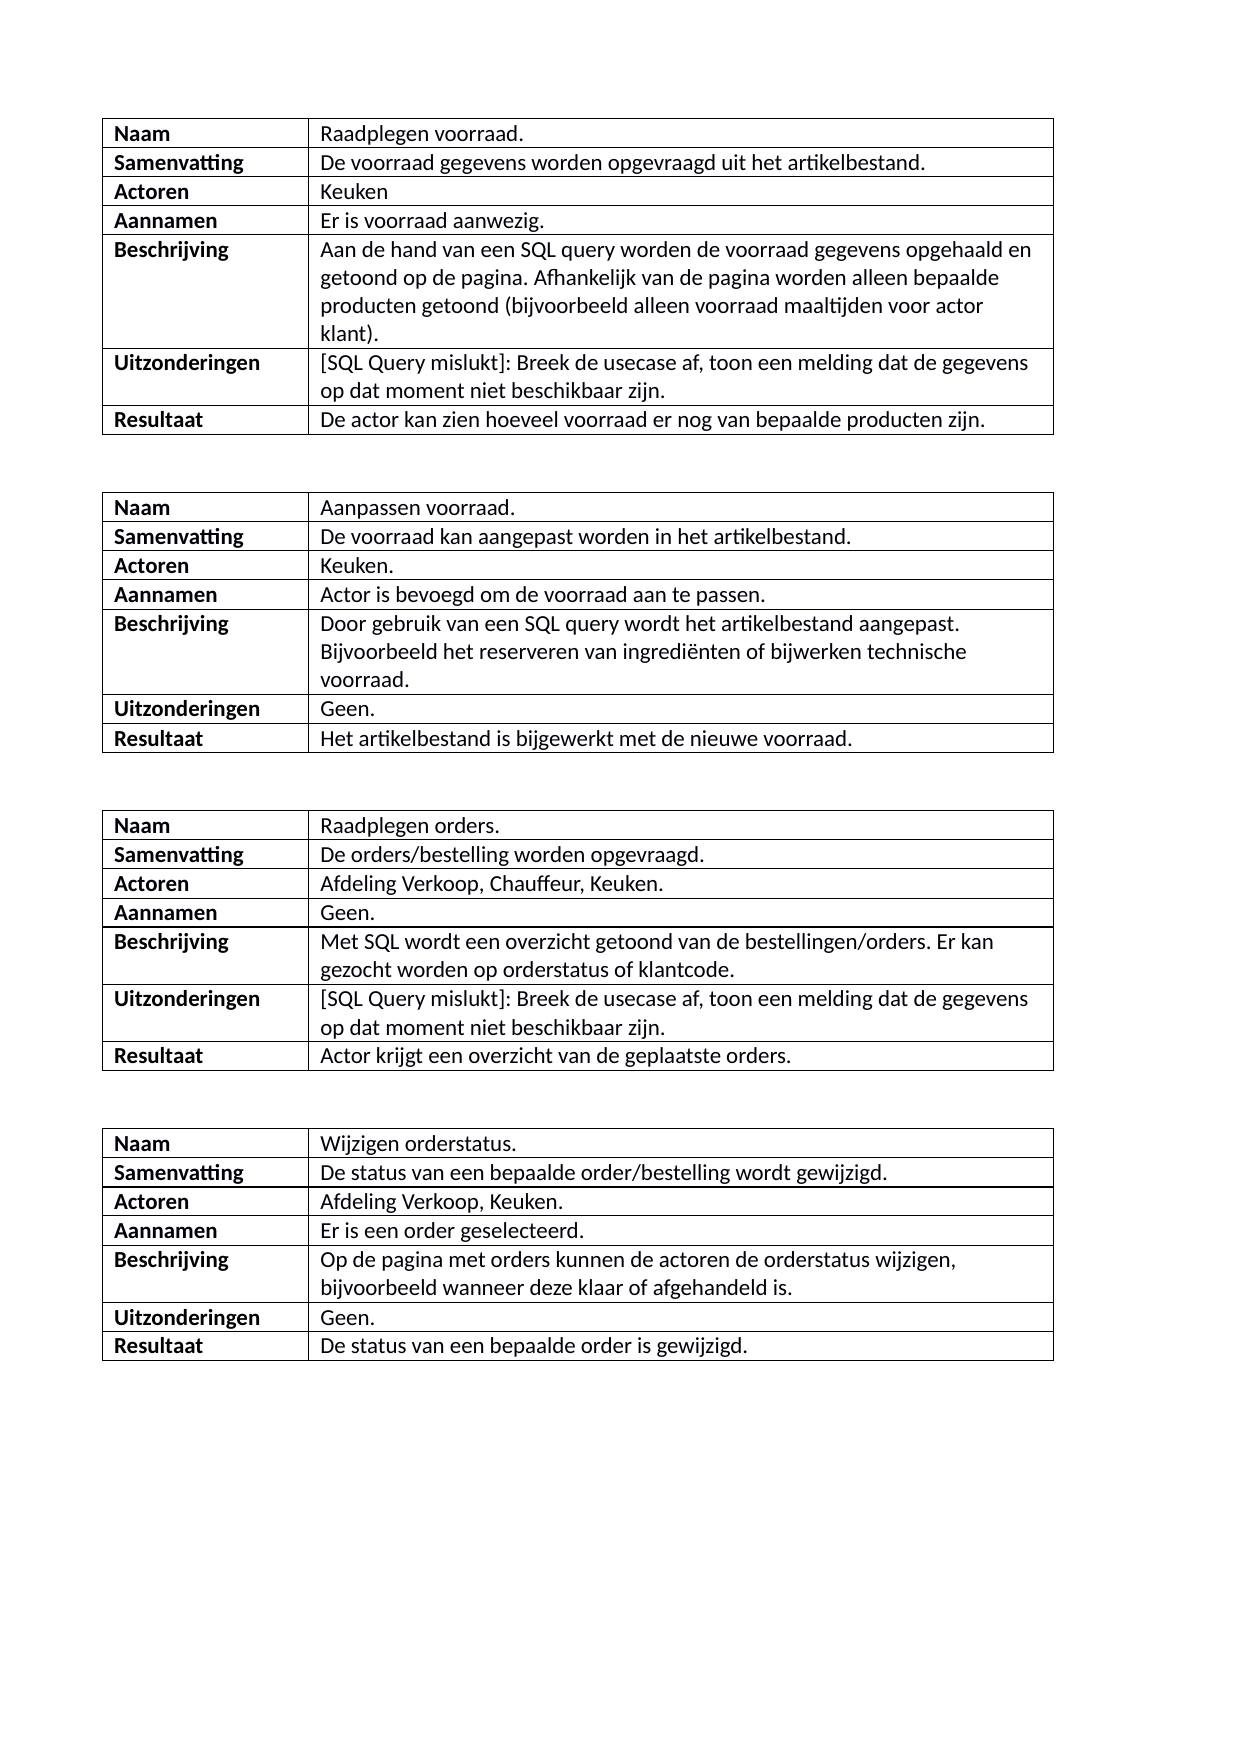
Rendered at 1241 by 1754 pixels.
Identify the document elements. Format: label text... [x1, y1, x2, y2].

table_header Naam [103, 1129, 308, 1157]
table_cell Aan de hand van een SQL query worden de voorraad gegevens opgehaald en getoond op de pagina. Afhankelijk van de pagina worden alleen bepaalde producten getoond (bijvoorbeeld alleen voorraad maaltijden voor actor klant). [309, 235, 1053, 347]
table_cell Door gebruik van een SQL query wordt het artikelbestand aangepast. Bijvoorbeeld het reserveren van ingrediënten of bijwerken technische voorraad. [309, 610, 1053, 693]
table_cell Resultaat [103, 1332, 308, 1360]
table_cell Samenvatting [103, 522, 308, 550]
table_cell Uitzonderingen [103, 695, 308, 723]
table_cell Actor krijgt een overzicht van de geplaatste orders. [309, 1042, 1053, 1070]
table_cell Uitzonderingen [103, 349, 308, 404]
table_cell Er is voorraad aanwezig. [309, 206, 1053, 234]
table_cell Met SQL wordt een overzicht getoond van de bestellingen/orders. Er kan gezocht worden op orderstatus of klantcode. [309, 928, 1053, 983]
table_cell [SQL Query mislukt]: Breek de usecase af, toon een melding dat de gegevens op dat moment niet beschikbaar zijn. [309, 985, 1053, 1041]
table_cell Aannamen [103, 899, 308, 926]
table_cell Samenvatting [103, 840, 308, 868]
table_cell Aannamen [103, 206, 308, 234]
table_header Raadplegen voorraad. [309, 119, 1053, 147]
table_cell Uitzonderingen [103, 1303, 308, 1331]
table_header Naam [103, 493, 308, 521]
table_cell Beschrijving [103, 610, 308, 693]
table_cell De status van een bepaalde order is gewijzigd. [309, 1332, 1053, 1360]
table_cell Aannamen [103, 580, 308, 608]
table_cell Beschrijving [103, 928, 308, 983]
table_cell Actoren [103, 177, 308, 205]
table_header Aanpassen voorraad. [309, 493, 1053, 521]
table_cell Samenvatting [103, 1158, 308, 1186]
table_cell De status van een bepaalde order/bestelling wordt gewijzigd. [309, 1158, 1053, 1186]
table_cell [SQL Query mislukt]: Breek de usecase af, toon een melding dat de gegevens op dat moment niet beschikbaar zijn. [309, 349, 1053, 404]
table_cell Actoren [103, 551, 308, 579]
table_cell Resultaat [103, 1042, 308, 1070]
table_cell De orders/bestelling worden opgevraagd. [309, 840, 1053, 868]
table_cell Resultaat [103, 406, 308, 434]
table_cell Geen. [309, 899, 1053, 926]
table_cell Actoren [103, 1188, 308, 1215]
table_cell Op de pagina met orders kunnen de actoren de orderstatus wijzigen, bijvoorbeeld wanneer deze klaar of afgehandeld is. [309, 1246, 1053, 1302]
table_cell Geen. [309, 695, 1053, 723]
table_cell Beschrijving [103, 235, 308, 347]
table_cell Er is een order geselecteerd. [309, 1216, 1053, 1244]
table_header Raadplegen orders. [309, 811, 1053, 839]
table_cell Uitzonderingen [103, 985, 308, 1041]
table_cell Beschrijving [103, 1246, 308, 1302]
table_header Naam [103, 811, 308, 839]
table_cell Keuken [309, 177, 1053, 205]
table_cell De actor kan zien hoeveel voorraad er nog van bepaalde producten zijn. [309, 406, 1053, 434]
table_cell Samenvatting [103, 148, 308, 176]
table_cell Aannamen [103, 1216, 308, 1244]
table_header Wijzigen orderstatus. [309, 1129, 1053, 1157]
table_cell Actoren [103, 869, 308, 897]
table_cell Actor is bevoegd om de voorraad aan te passen. [309, 580, 1053, 608]
table_header Naam [103, 119, 308, 147]
table_cell Het artikelbestand is bijgewerkt met de nieuwe voorraad. [309, 724, 1053, 752]
table_cell De voorraad gegevens worden opgevraagd uit het artikelbestand. [309, 148, 1053, 176]
table_cell De voorraad kan aangepast worden in het artikelbestand. [309, 522, 1053, 550]
table_cell Geen. [309, 1303, 1053, 1331]
table_cell Afdeling Verkoop, Chauffeur, Keuken. [309, 869, 1053, 897]
table_cell Afdeling Verkoop, Keuken. [309, 1188, 1053, 1215]
table_cell Keuken. [309, 551, 1053, 579]
table_cell Resultaat [103, 724, 308, 752]
